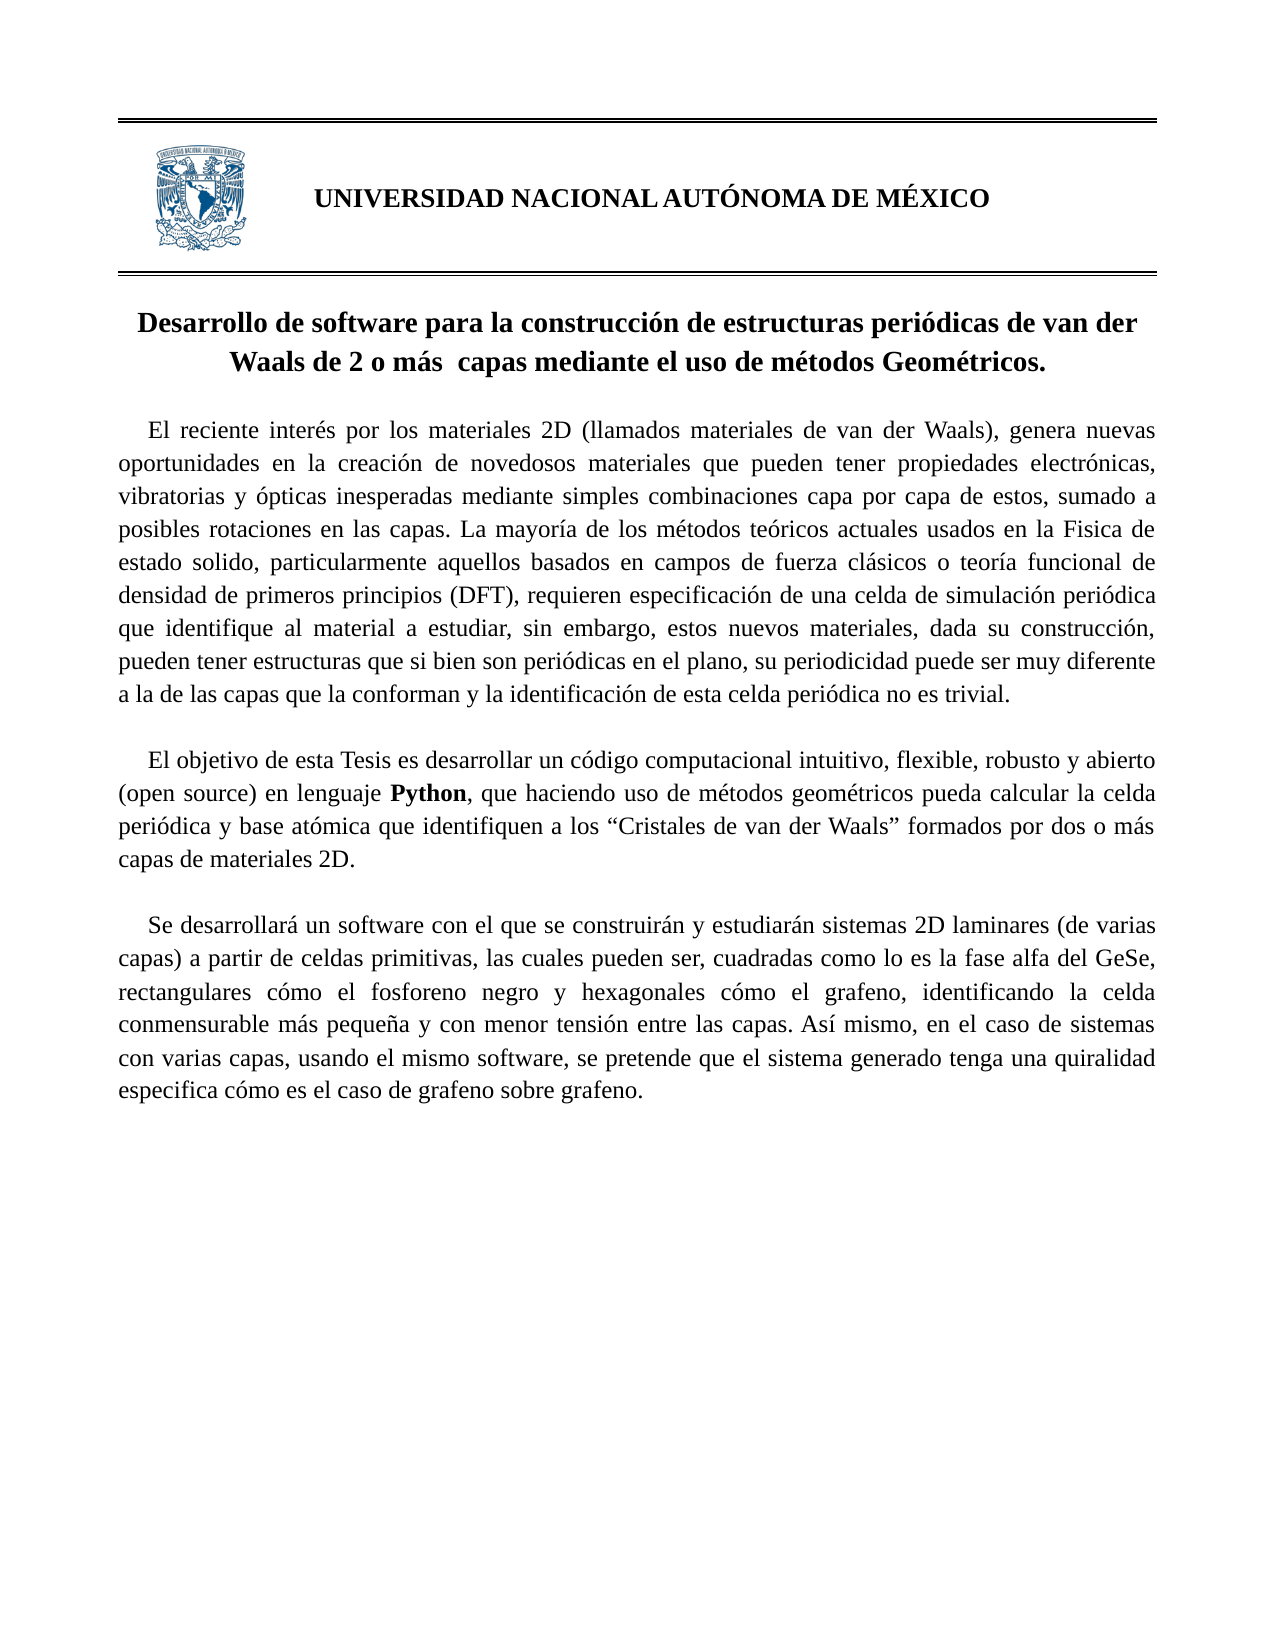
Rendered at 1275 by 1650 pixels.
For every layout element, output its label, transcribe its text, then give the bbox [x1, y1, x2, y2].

text Se desarrollará un software con el que se construirán y estudiarán sistemas 2D laminares (de varias capas) a partir de celdas primitivas, las cuales pueden ser, cuadradas como lo es la fase alfa del GeSe, rectangulares cómo el fosforeno negro y hexagonales cómo el grafeno, identificando la celda conmensurable más pequeña y con menor tensión entre las capas. Así mismo, en el caso de sistemas con varias capas, usando el mismo software, se pretende que el sistema generado tenga una quiralidad especifica cómo es el caso de grafeno sobre grafeno. [118, 911, 1157, 1104]
table_header UNIVERSIDAD NACIONAL AUTÓNOMA DE MÉXICO [284, 123, 1021, 271]
table_header [1021, 123, 1157, 271]
text El reciente interés por los materiales 2D (llamados materiales de van der Waals), genera nuevas oportunidades en la creación de novedosos materiales que pueden tener propiedades electrónicas, vibratorias y ópticas inesperadas mediante simples combinaciones capa por capa de estos, sumado a posibles rotaciones en las capas. La mayoría de los métodos teóricos actuales usados en la Fisica de estado solido, particularmente aquellos basados en campos de fuerza clásicos o teoría funcional de densidad de primeros principios (DFT), requieren especificación de una celda de simulación periódica que identifique al material a estudiar, sin embargo, estos nuevos materiales, dada su construcción, pueden tener estructuras que si bien son periódicas en el plano, su periodicidad puede ser muy diferente a la de las capas que la conforman y la identificación de esta celda periódica no es trivial. [118, 415, 1157, 708]
table_header [118, 123, 283, 271]
text Desarrollo de software para la construcción de estructuras periódicas de van der Waals de 2 o más capas mediante el uso de métodos Geométricos. [118, 305, 1157, 377]
picture [149, 143, 253, 259]
text El objetivo de esta Tesis es desarrollar un código computacional intuitivo, flexible, robusto y abierto (open source) en lenguaje Python, que haciendo uso de métodos geométricos pueda calcular la celda periódica y base atómica que identifiquen a los “Cristales de van der Waals” formados por dos o más capas de materiales 2D. [118, 745, 1157, 873]
